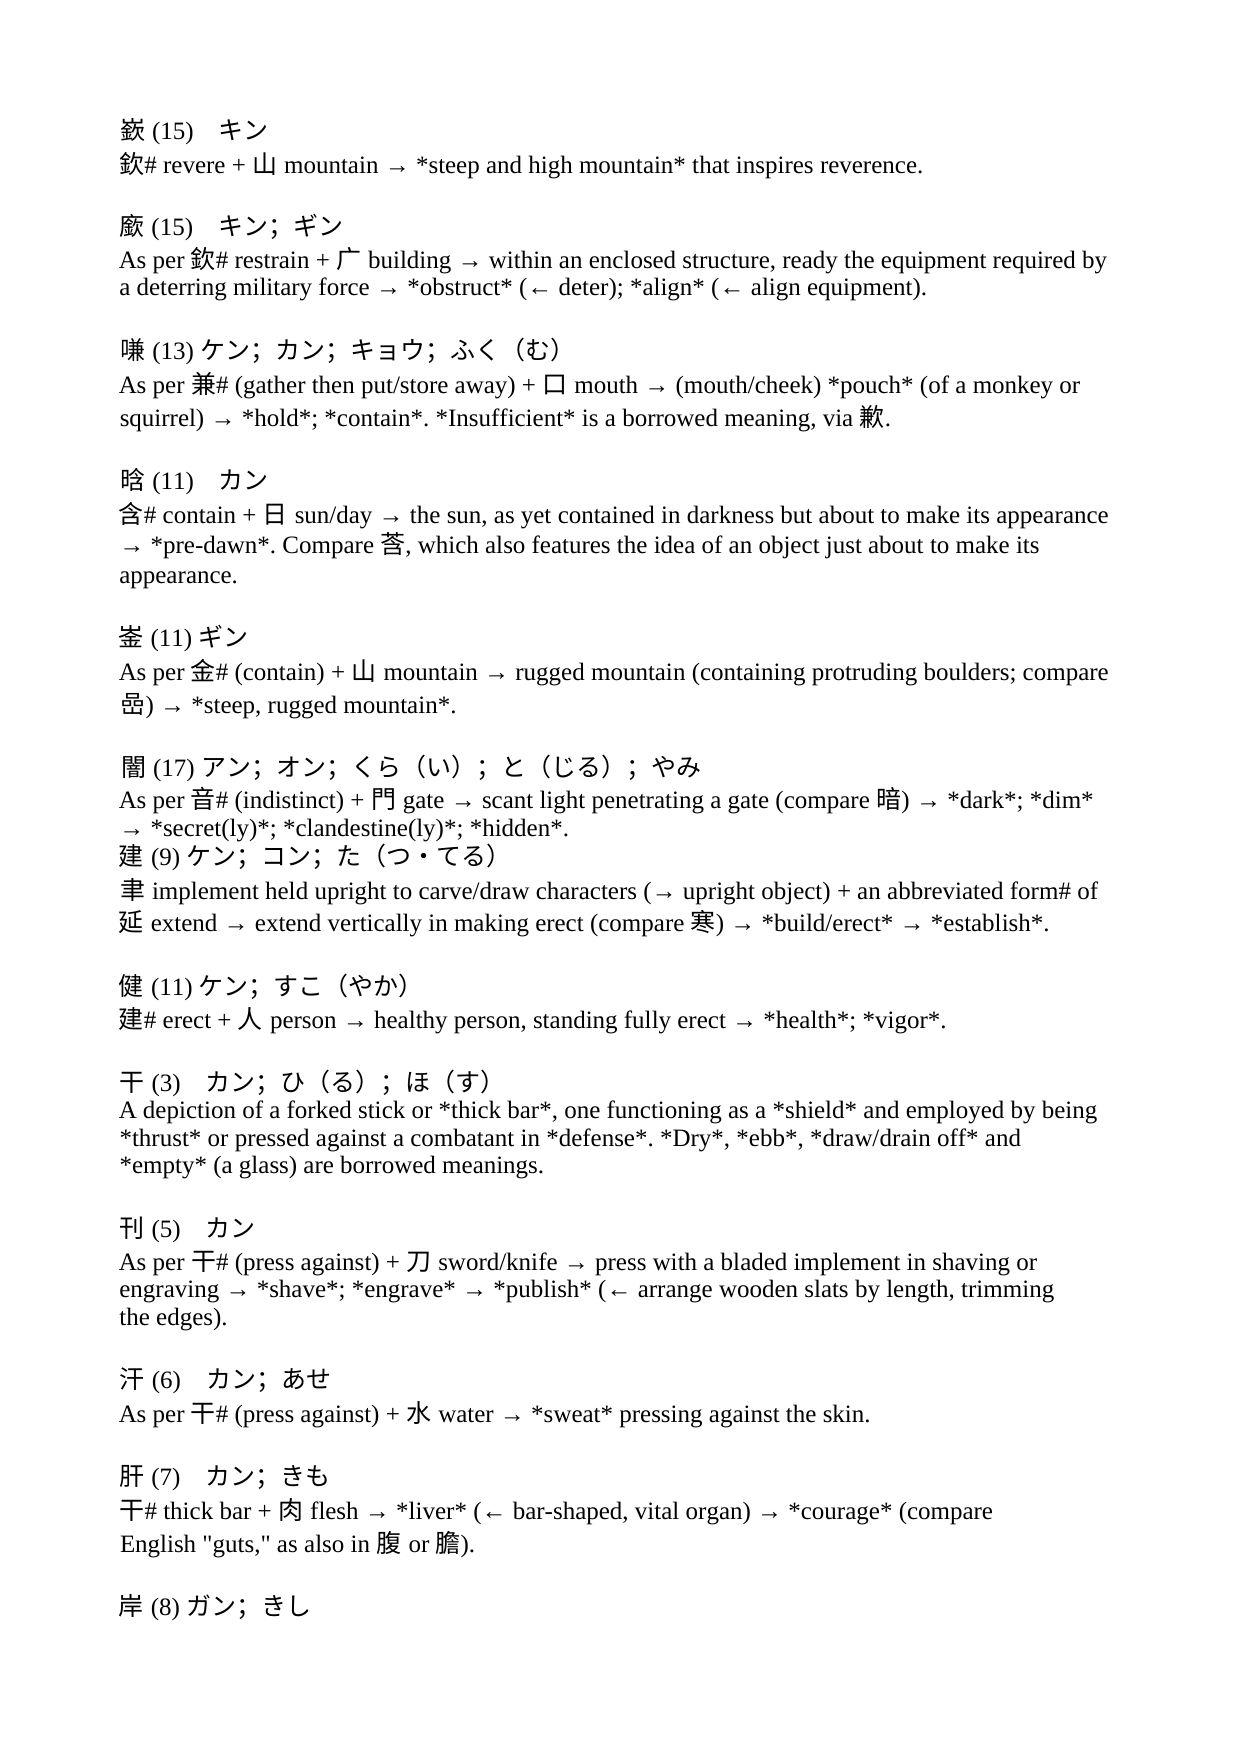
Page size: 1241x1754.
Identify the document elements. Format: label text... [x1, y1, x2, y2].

text 建# erect + 人 person → healthy person, standing fully erect → *health*; *vigor*. [119, 1006, 1123, 1034]
text 崟 (11) ギン [118, 623, 1123, 652]
text As per 音# (indistinct) + 門 gate → scant light penetrating a gate (compare 暗) → *dark*; *dim* → *secret(ly)*; *clandestine(ly)*; *hidden*. [118, 787, 1094, 842]
text 嗛 (13) ケン；カン；キョウ；ふく（む） [120, 336, 1123, 365]
text 刊 (5) カン [119, 1214, 1123, 1243]
text 干 (3) カン；ひ（る）；ほ（す） [119, 1068, 1123, 1097]
text 干# thick bar + 肉 flesh → *liver* (← bar-shaped, vital organ) → *courage* (compare English "guts," as also in 腹 or 膽). [119, 1496, 1075, 1558]
text 欽# revere + 山 mountain → *steep and high mountain* that inspires reverence. [119, 149, 1123, 178]
text A depiction of a forked stick or *thick bar*, one functioning as a *shield* and employed by being *thrust* or pressed against a combatant in *defense*. *Dry*, *ebb*, *draw/drain off* and *empty* (a glass) are borrowed meanings. [118, 1097, 1114, 1179]
text As per 兼# (gather then put/store away) + 口 mouth → (mouth/cheek) *pouch* (of a monkey or squirrel) → *hold*; *contain*. *Insufficient* is a borrowed meaning, via 歉. [118, 370, 1082, 432]
text 嶔 (15) キン [120, 116, 1123, 144]
text 汗 (6) カン；あせ [119, 1365, 1123, 1394]
text As per 金# (contain) + 山 mountain → rugged mountain (containing protruding boulders; compare 嵒) → *steep, rugged mountain*. [118, 657, 1110, 719]
text 廞 (15) キン；ギン [119, 212, 1123, 241]
text 闇 (17) アン；オン；くら（い）；と（じる）；やみ [121, 753, 1123, 782]
text As per 干# (press against) + 水 water → *sweat* pressing against the skin. [118, 1399, 1123, 1428]
text As per 欽# restrain + 广 building → within an enclosed structure, ready the equipment required by a deterring military force → *obstruct* (← deter); *align* (← align equipment). [118, 246, 1109, 301]
text 建 (9) ケン；コン；た（つ・てる） [119, 842, 1123, 871]
text As per 干# (press against) + 刀 sword/knife → press with a bladed implement in shaving or engraving → *shave*; *engrave* → *publish* (← arrange wooden slats by length, trimming the edges). [118, 1248, 1091, 1330]
text 含# contain + 日 sun/day → the sun, as yet contained in darkness but about to make its appearance → *pre-dawn*. Compare 莟, which also features the idea of an object just about to make its appearance. [119, 500, 1109, 589]
text 健 (11) ケン；すこ（やか） [119, 972, 1123, 1000]
text 晗 (11) カン [120, 466, 1123, 495]
text 聿 implement held upright to carve/draw characters (→ upright object) + an abbreviated form# of 延 extend → extend vertically in making erect (compare 寒) → *build/erect* → *establish*. [119, 876, 1100, 937]
text 肝 (7) カン；きも [119, 1462, 1123, 1491]
text 岸 (8) ガン；きし [119, 1592, 1123, 1621]
